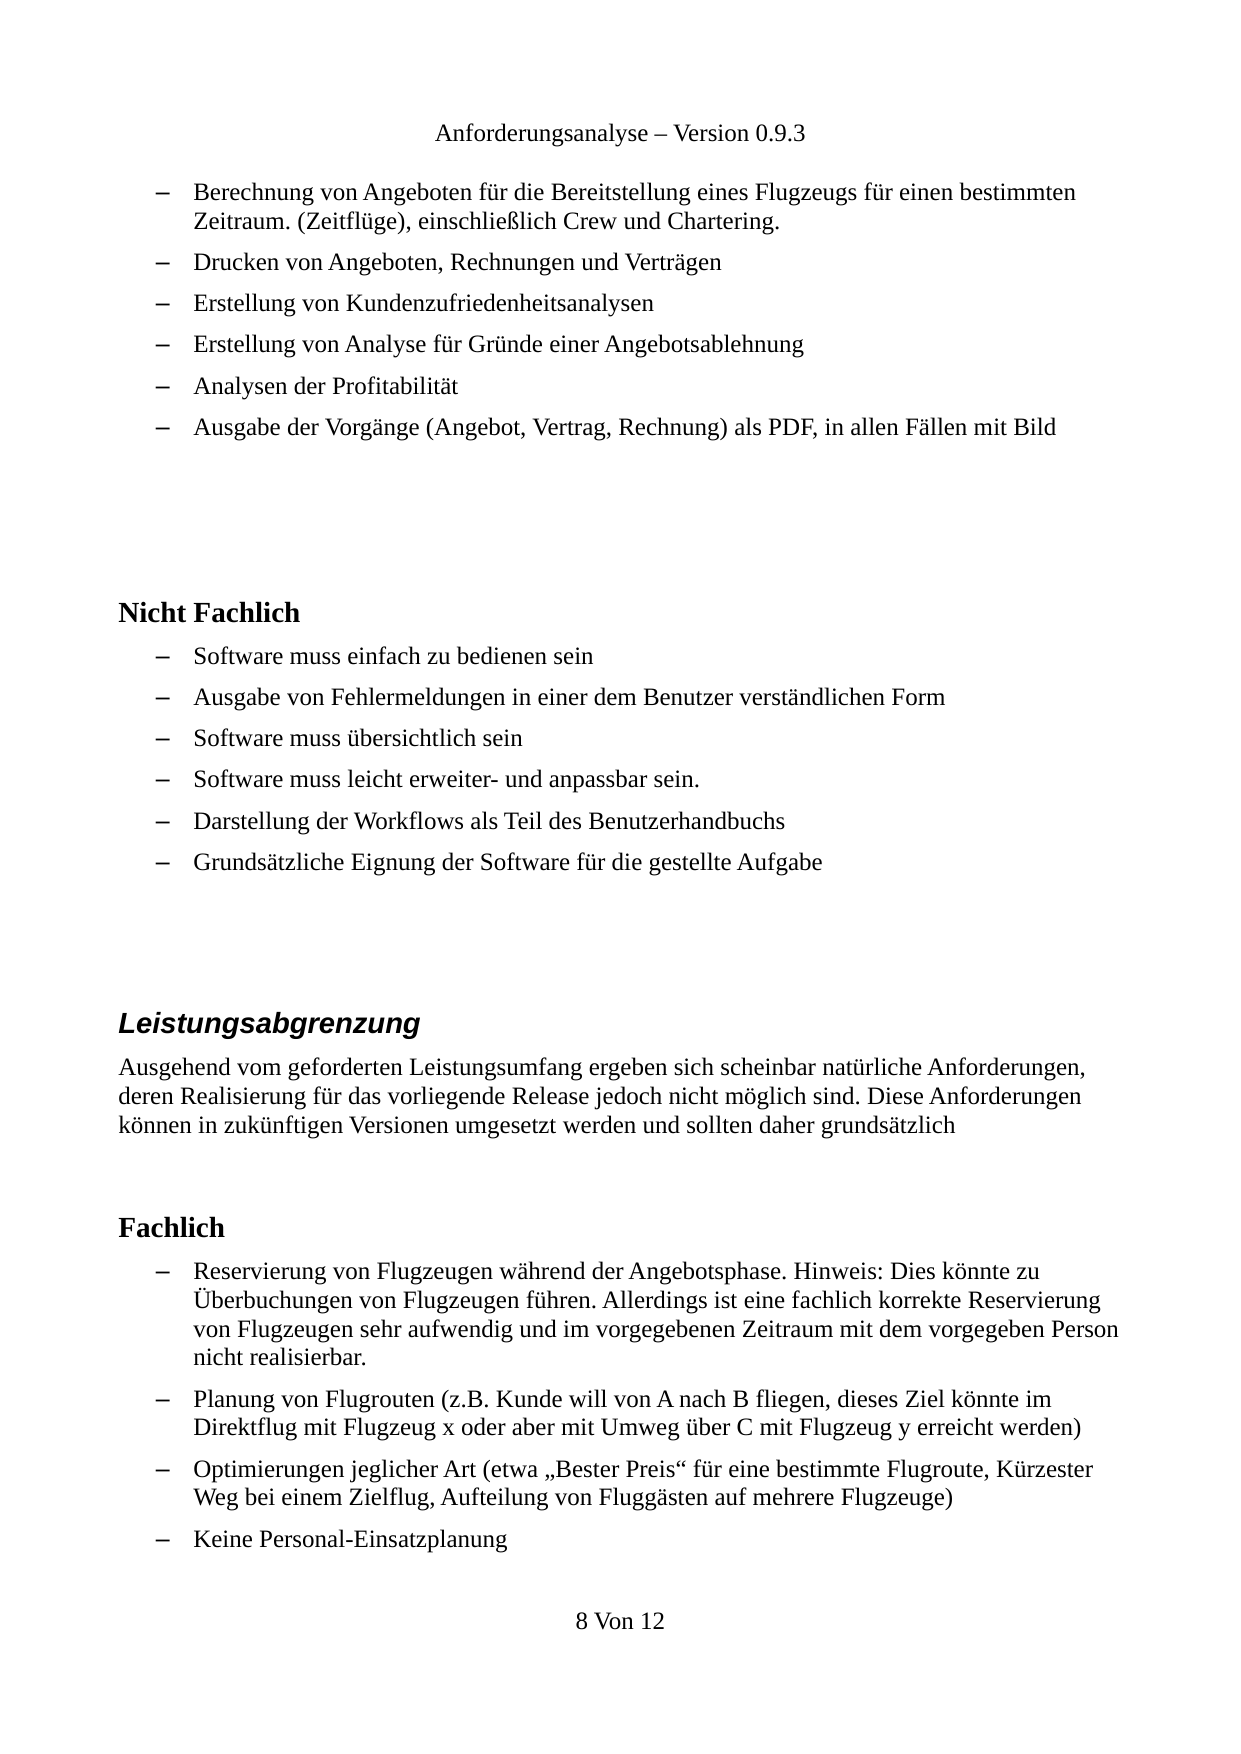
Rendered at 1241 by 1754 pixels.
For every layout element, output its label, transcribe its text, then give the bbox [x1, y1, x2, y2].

list Darstellung der Workflows als Teil des Benutzerhandbuchs [156, 806, 1122, 834]
list Erstellung von Kundenzufriedenheitsanalysen [156, 288, 1122, 317]
list Ausgabe der Vorgänge (Angebot, Vertrag, Rechnung) als PDF, in allen Fällen mit Bild [156, 412, 1122, 441]
subtitle Leistungsabgrenzung [118, 1006, 1122, 1040]
list Optimierungen jeglicher Art (etwa „Bester Preis“ für eine bestimmte Flugroute, Kürzester Weg bei einem Zielflug, Aufteilung von Fluggästen auf mehrere Flugzeuge) [156, 1454, 1122, 1511]
list Keine Personal-Einsatzplanung [156, 1524, 1122, 1552]
list Planung von Flugrouten (z.B. Kunde will von A nach B fliegen, dieses Ziel könnte im Direktflug mit Flugzeug x oder aber mit Umweg über C mit Flugzeug y erreicht werden) [156, 1384, 1122, 1441]
list Drucken von Angeboten, Rechnungen und Verträgen [156, 247, 1122, 276]
subtitle Fachlich [118, 1210, 1122, 1244]
list Software muss leicht erweiter- und anpassbar sein. [156, 764, 1122, 793]
list Grundsätzliche Eignung der Software für die gestellte Aufgabe [156, 847, 1122, 876]
list Erstellung von Analyse für Gründe einer Angebotsablehnung [156, 329, 1122, 358]
list Software muss einfach zu bedienen sein [156, 641, 1122, 669]
list Reservierung von Flugzeugen während der Angebotsphase. Hinweis: Dies könnte zu Überbuchungen von Flugzeugen führen. Allerdings ist eine fachlich korrekte Reservierung von Flugzeugen sehr aufwendig und im vorgegebenen Zeitraum mit dem vorgegeben Person nicht realisierbar. [156, 1256, 1122, 1371]
list Software muss übersichtlich sein [156, 723, 1122, 752]
subtitle Nicht Fachlich [118, 595, 1122, 628]
list Berechnung von Angeboten für die Bereitstellung eines Flugzeugs für einen bestimmten Zeitraum. (Zeitflüge), einschließlich Crew und Chartering. [156, 177, 1122, 234]
list Ausgabe von Fehlermeldungen in einer dem Benutzer verständlichen Form [156, 682, 1122, 711]
list Analysen der Profitabilität [156, 371, 1122, 399]
text Ausgehend vom geforderten Leistungsumfang ergeben sich scheinbar natürliche Anforderungen, deren Realisierung für das vorliegende Release jedoch nicht möglich sind. Diese Anforderungen können in zukünftigen Versionen umgesetzt werden und sollten daher grundsätzlich [118, 1052, 1122, 1139]
